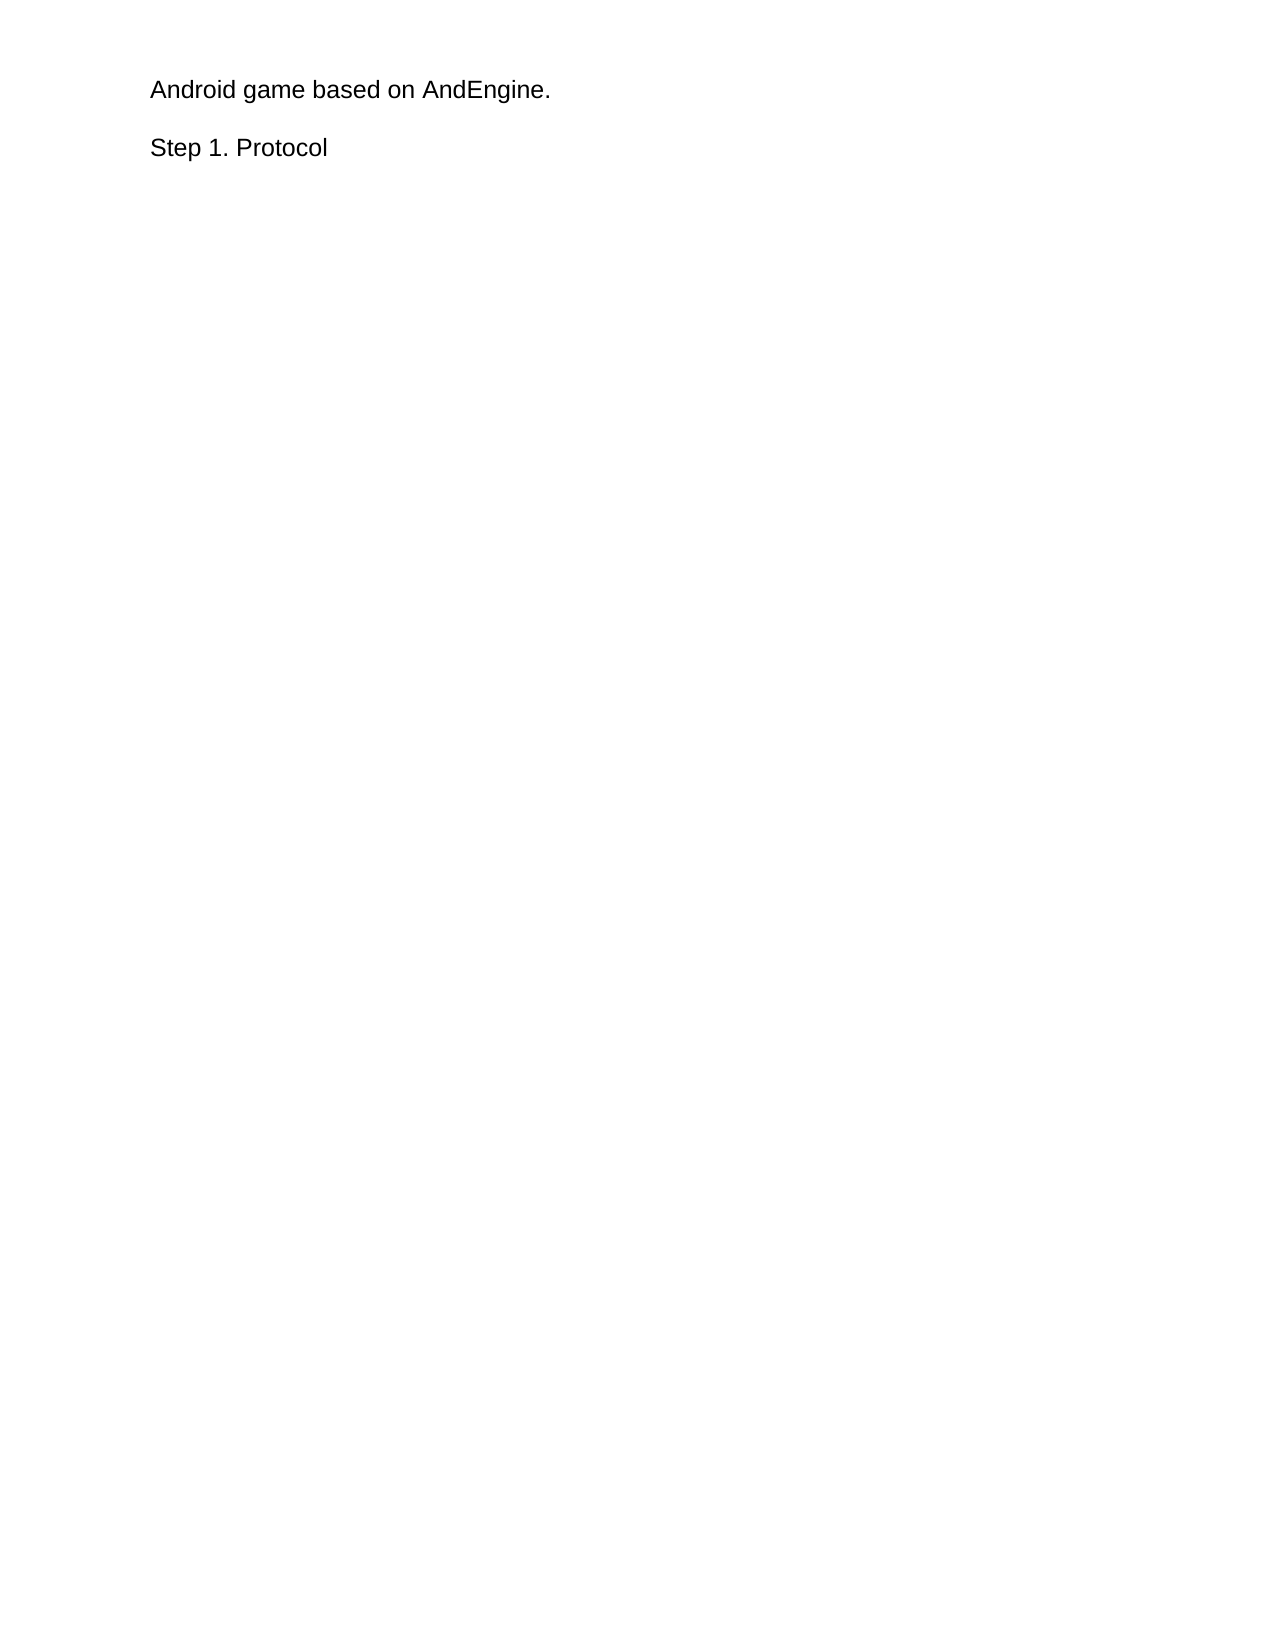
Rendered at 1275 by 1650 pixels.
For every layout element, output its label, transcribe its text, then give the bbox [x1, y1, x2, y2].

text Android game based on AndEngine. [150, 75, 1125, 104]
text Step 1. Protocol [150, 132, 1125, 161]
